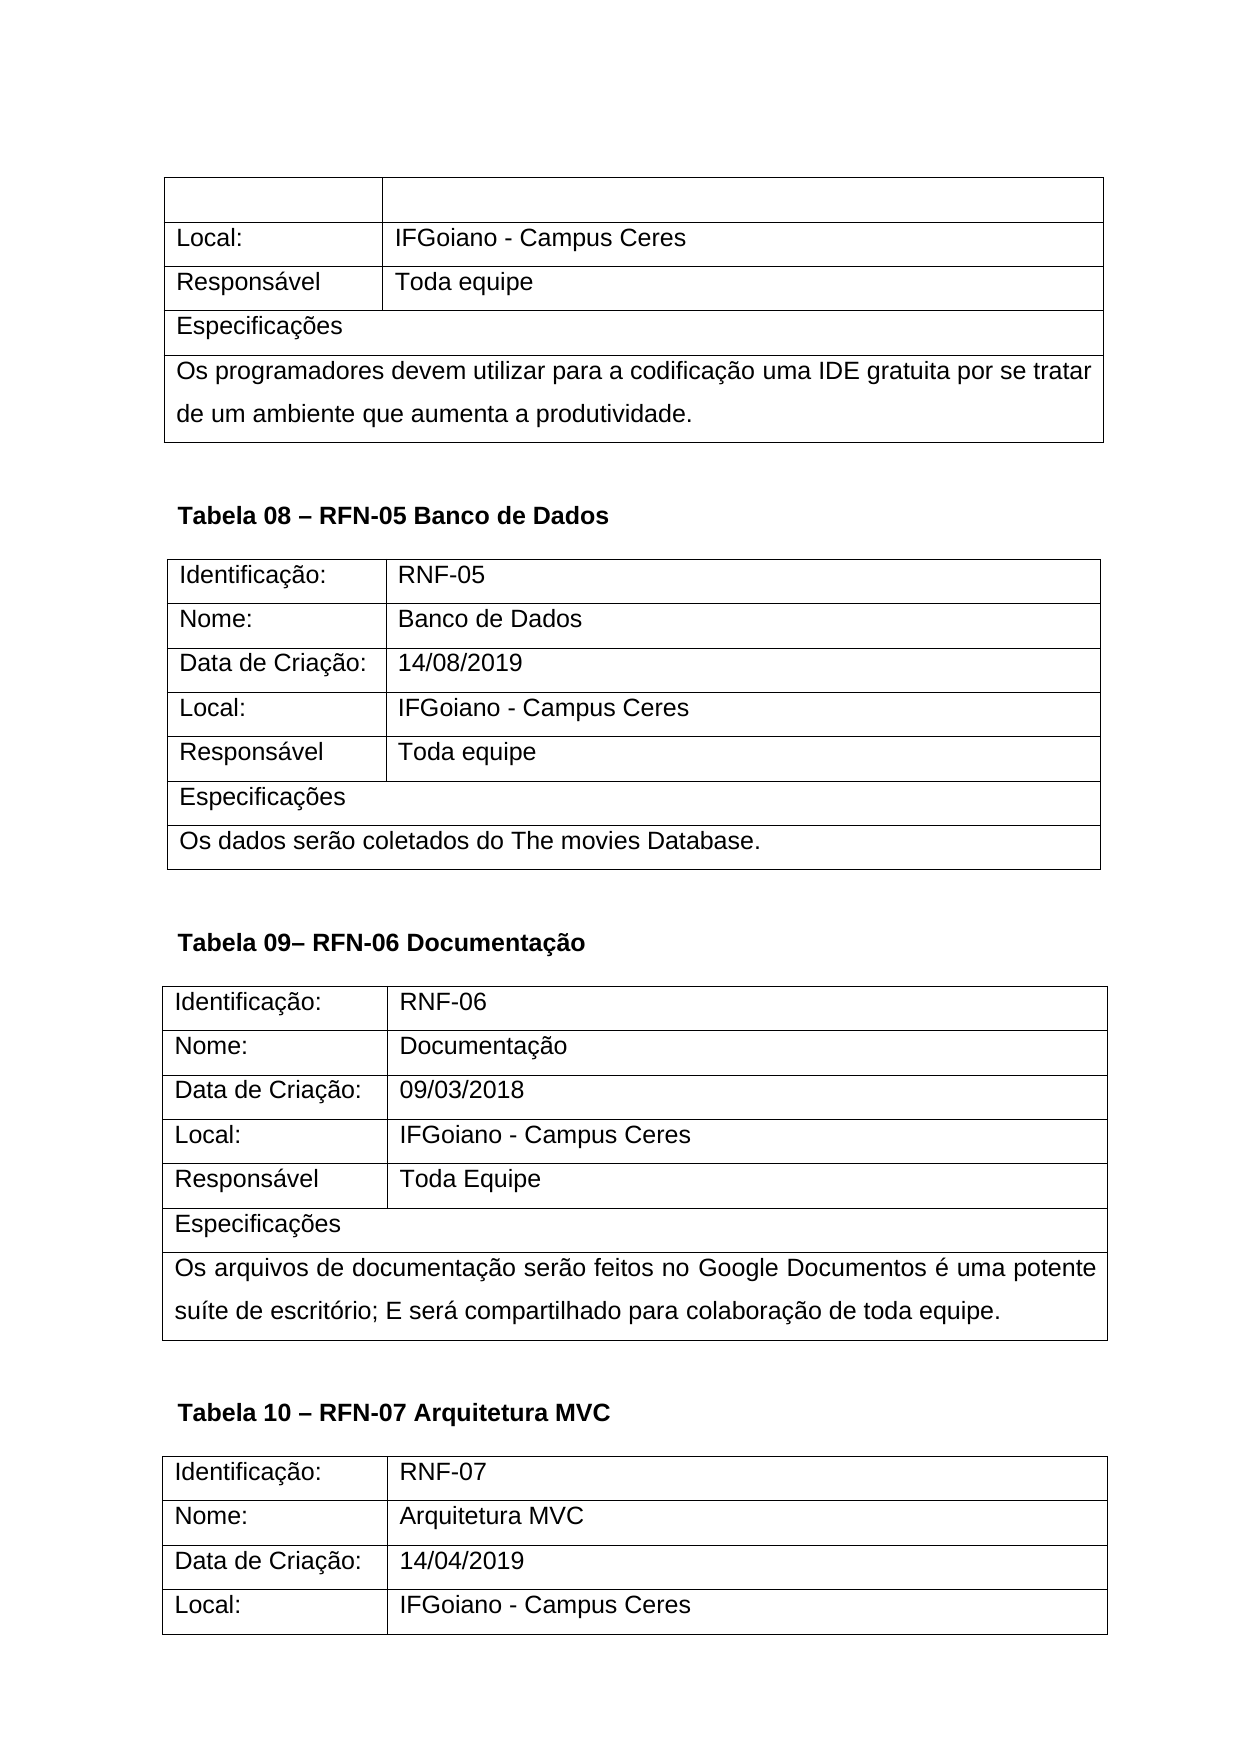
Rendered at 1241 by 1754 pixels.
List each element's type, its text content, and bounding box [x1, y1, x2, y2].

table_cell IFGoiano - Campus Ceres [388, 1120, 1107, 1163]
table_cell [383, 178, 1103, 222]
table_cell IFGoiano - Campus Ceres [388, 1590, 1107, 1633]
table_header Identificação: [163, 1457, 387, 1500]
table_cell Toda Equipe [388, 1164, 1107, 1208]
table_cell Nome: [163, 1031, 387, 1074]
table_cell Local: [165, 223, 382, 266]
table_cell Especificações [168, 782, 1100, 825]
text Tabela 08 – RFN-05 Banco de Dados [177, 501, 1122, 530]
table_cell [165, 178, 382, 222]
table_cell Responsável [165, 267, 382, 310]
table_cell Nome: [163, 1501, 387, 1545]
table_cell Documentação [388, 1031, 1107, 1074]
table_cell Responsável [168, 737, 386, 781]
table_cell Os arquivos de documentação serão feitos no Google Documentos é uma potente suíte de escritório; E será compartilhado para colaboração de toda equipe. [163, 1253, 1107, 1339]
table_cell 09/03/2018 [388, 1076, 1107, 1119]
text Tabela 09– RFN-06 Documentação [177, 928, 1122, 957]
table_cell Data de Criação: [168, 649, 386, 692]
table_cell 14/08/2019 [387, 649, 1100, 692]
table_cell Local: [163, 1120, 387, 1163]
table_cell Responsável [163, 1164, 387, 1208]
table_cell Especificações [163, 1209, 1107, 1252]
table_cell Os dados serão coletados do The movies Database. [168, 826, 1100, 869]
table_cell Nome: [168, 604, 386, 647]
table_header Identificação: [168, 560, 386, 603]
table_header RNF-06 [388, 987, 1107, 1030]
table_header RNF-07 [388, 1457, 1107, 1500]
table_cell Arquitetura MVC [388, 1501, 1107, 1545]
table_cell Data de Criação: [163, 1076, 387, 1119]
table_cell Banco de Dados [387, 604, 1100, 647]
table_cell IFGoiano - Campus Ceres [383, 223, 1103, 266]
text Tabela 10 – RFN-07 Arquitetura MVC [177, 1398, 1122, 1427]
table_header RNF-05 [387, 560, 1100, 603]
table_cell Toda equipe [387, 737, 1100, 781]
table_cell Os programadores devem utilizar para a codificação uma IDE gratuita por se tratar de um ambiente que aumenta a produtividade. [165, 356, 1103, 442]
table_cell IFGoiano - Campus Ceres [387, 693, 1100, 736]
table_header Identificação: [163, 987, 387, 1030]
table_cell Especificações [165, 311, 1103, 355]
table_cell Data de Criação: [163, 1546, 387, 1589]
table_cell 14/04/2019 [388, 1546, 1107, 1589]
table_cell Toda equipe [383, 267, 1103, 310]
table_cell Local: [168, 693, 386, 736]
table_cell Local: [163, 1590, 387, 1633]
